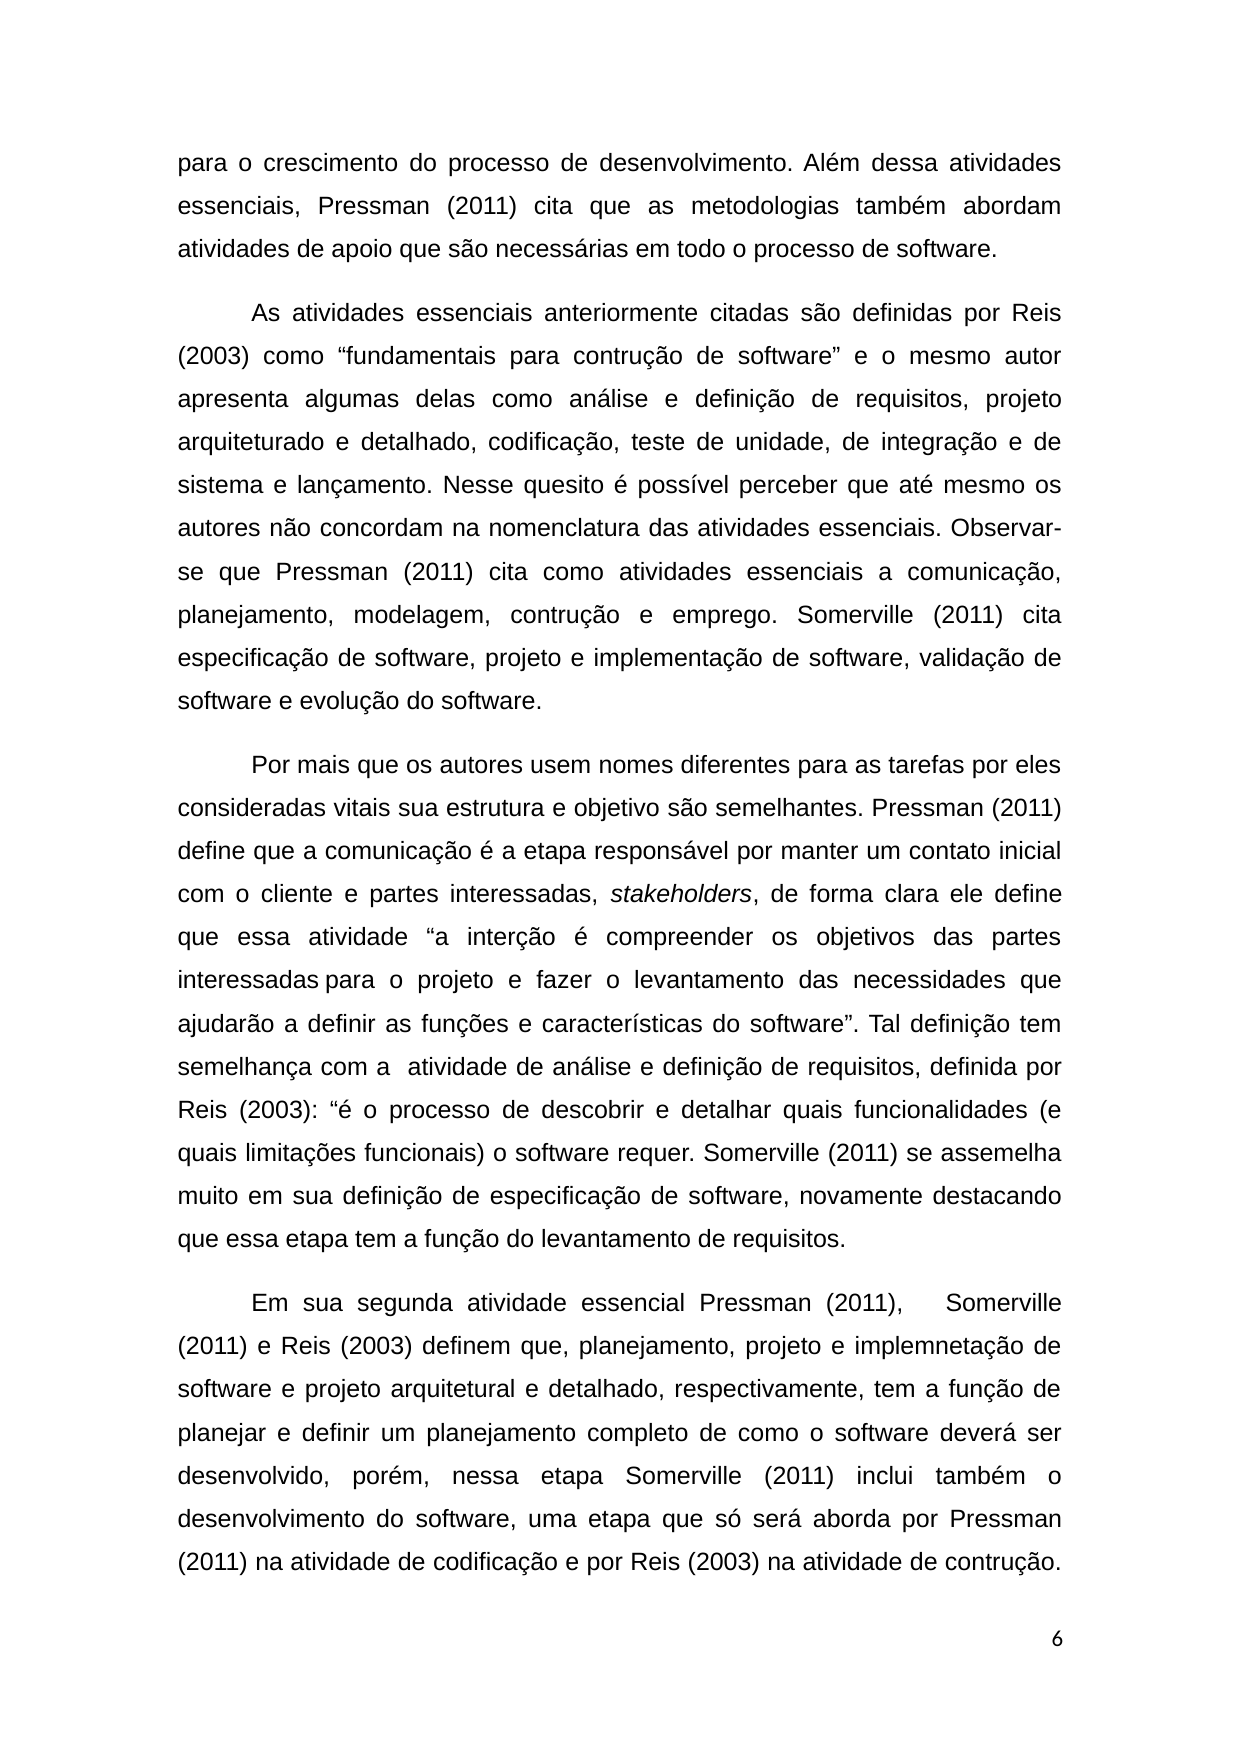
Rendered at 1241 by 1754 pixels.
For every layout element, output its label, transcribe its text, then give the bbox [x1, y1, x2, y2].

text para o crescimento do processo de desenvolvimento. Além dessa atividades essenciais, Pressman (2011) cita que as metodologias também abordam atividades de apoio que são necessárias em todo o processo de software. [177, 148, 1063, 263]
text Em sua segunda atividade essencial Pressman (2011), Somerville (2011) e Reis (2003) definem que, planejamento, projeto e implemnetação de software e projeto arquitetural e detalhado, respectivamente, tem a função de planejar e definir um planejamento completo de como o software deverá ser desenvolvido, porém, nessa etapa Somerville (2011) inclui também o desenvolvimento do software, uma etapa que só será aborda por Pressman (2011) na atividade de codificação e por Reis (2003) na atividade de contrução. [177, 1288, 1063, 1576]
text As atividades essenciais anteriormente citadas são definidas por Reis (2003) como “fundamentais para contrução de software” e o mesmo autor apresenta algumas delas como análise e definição de requisitos, projeto arquiteturado e detalhado, codificação, teste de unidade, de integração e de sistema e lançamento. Nesse quesito é possível perceber que até mesmo os autores não concordam na nomenclatura das atividades essenciais. Observar-se que Pressman (2011) cita como atividades essenciais a comunicação, planejamento, modelagem, contrução e emprego. Somerville (2011) cita especificação de software, projeto e implementação de software, validação de software e evolução do software. [177, 298, 1063, 715]
text Por mais que os autores usem nomes diferentes para as tarefas por eles consideradas vitais sua estrutura e objetivo são semelhantes. Pressman (2011) define que a comunicação é a etapa responsável por manter um contato inicial com o cliente e partes interessadas, stakeholders, de forma clara ele define que essa atividade “a interção é compreender os objetivos das partes interessadas para o projeto e fazer o levantamento das necessidades que ajudarão a definir as funções e características do software”. Tal definição tem semelhança com a atividade de análise e definição de requisitos, definida por Reis (2003): “é o processo de descobrir e detalhar quais funcionalidades (e quais limitações funcionais) o software requer. Somerville (2011) se assemelha muito em sua definição de especificação de software, novamente destacando que essa etapa tem a função do levantamento de requisitos. [177, 750, 1063, 1253]
